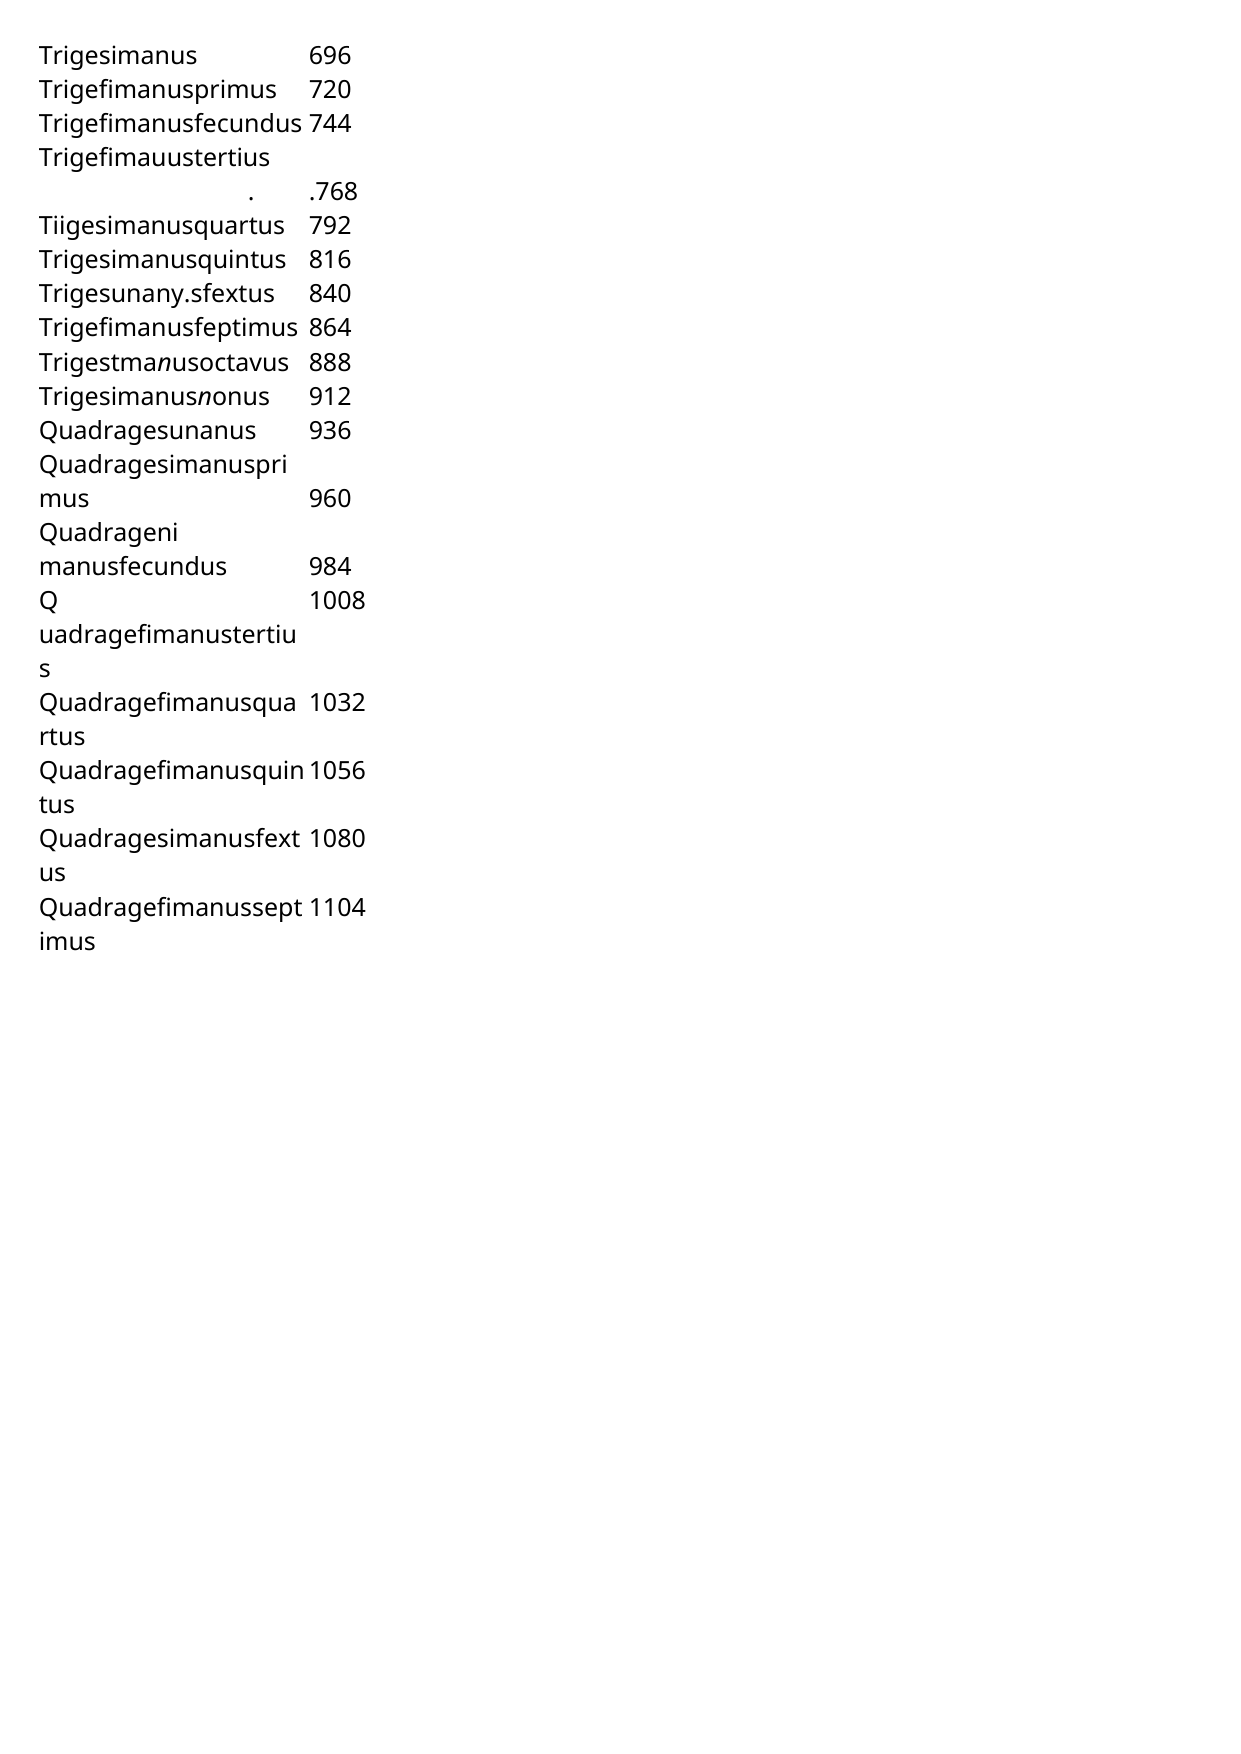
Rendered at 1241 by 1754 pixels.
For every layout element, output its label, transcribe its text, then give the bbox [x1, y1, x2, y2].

table_cell Quadragesimanusprimus [38, 446, 307, 514]
table_cell Trigesunany.sfextus [38, 276, 307, 310]
table_cell 864 [308, 310, 474, 344]
table_cell Trigesimanusquintus [38, 242, 307, 276]
table_cell 1032 [308, 685, 474, 753]
table_cell 1056 [308, 753, 474, 821]
table_cell 840 [308, 276, 474, 310]
table_cell 960 [308, 446, 474, 514]
table_cell Quadragesunanus [38, 412, 307, 446]
table_cell 720 [308, 72, 474, 106]
table_cell 792 [308, 208, 474, 242]
table_cell Trigefimauustertius . [38, 140, 307, 208]
table_cell 984 [308, 515, 474, 583]
table_cell 912 [308, 378, 474, 412]
table_cell Quadragefimanusquintus [38, 753, 307, 821]
table_cell 936 [308, 412, 474, 446]
table_cell 1008 [308, 583, 474, 685]
table_cell Trigestmanusoctavus [38, 344, 307, 378]
table_cell Trigefimanusprimus [38, 72, 307, 106]
table_cell 1080 [308, 821, 474, 889]
table_cell Trigefimanusfecundus [38, 106, 307, 140]
table_header Trigesimanus [38, 38, 307, 72]
table_cell Quadragefimanusseptimus [38, 889, 307, 957]
table_cell Quadragesimanusfextus [38, 821, 307, 889]
table_cell Trigesimanusnonus [38, 378, 307, 412]
table_header 696 [308, 38, 474, 72]
table_cell 744 [308, 106, 474, 140]
table_cell Quadrageni manusfecundus [38, 515, 307, 583]
table_cell Quadragefimanusquartus [38, 685, 307, 753]
table_cell 888 [308, 344, 474, 378]
table_cell 1104 [308, 889, 474, 957]
table_cell Trigefimanusfeptimus [38, 310, 307, 344]
table_cell Q uadragefimanustertius [38, 583, 307, 685]
table_cell 816 [308, 242, 474, 276]
table_cell Tiigesimanusquartus [38, 208, 307, 242]
table_cell .768 [308, 140, 474, 208]
